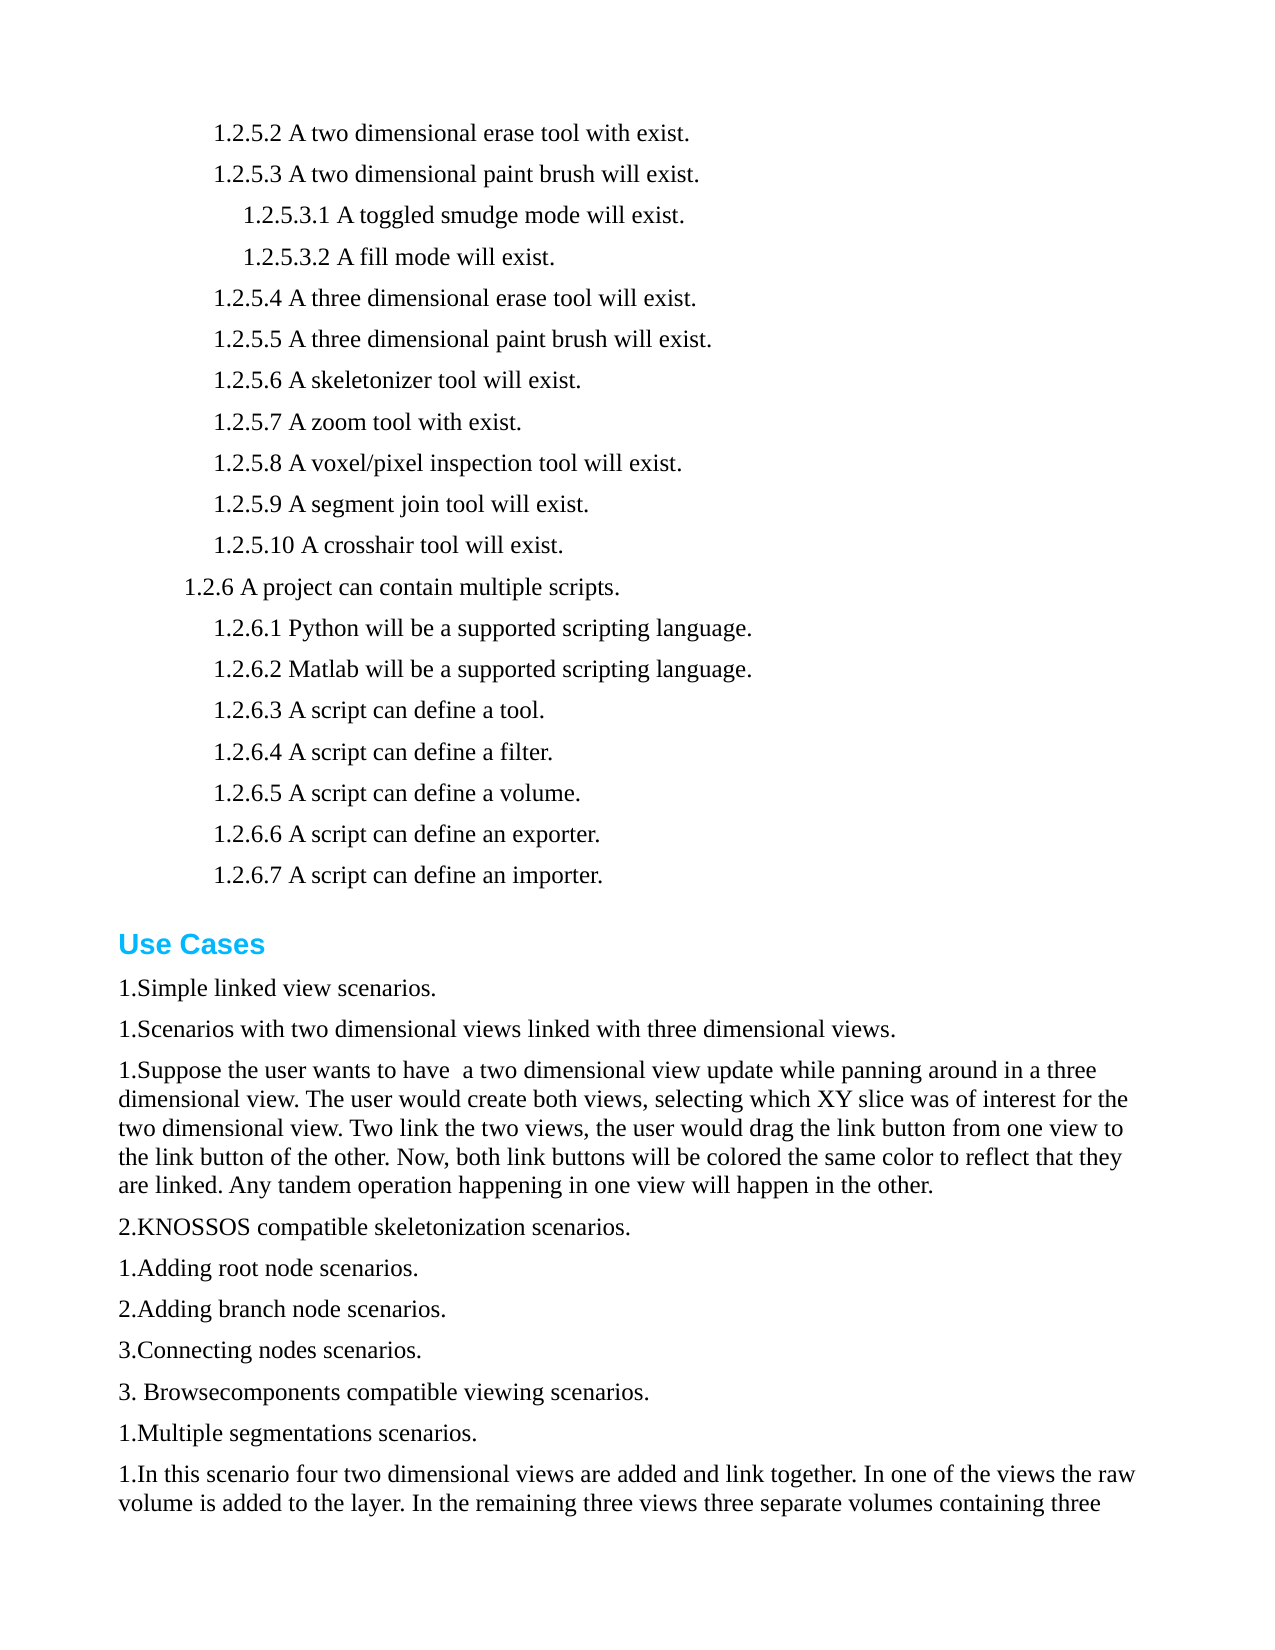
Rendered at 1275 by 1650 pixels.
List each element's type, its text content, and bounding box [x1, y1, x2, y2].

list A segment join tool will exist. [207, 489, 1157, 518]
list In this scenario four two dimensional views are added and link together. In one of the views the raw volume is added to the layer. In the remaining three views three separate volumes containing three [118, 1459, 1157, 1517]
list A script can define a volume. [207, 778, 1157, 807]
list A two dimensional erase tool with exist. [207, 118, 1157, 147]
list Matlab will be a supported scripting language. [207, 654, 1157, 683]
list A three dimensional paint brush will exist. [207, 324, 1157, 353]
list A script can define a filter. [207, 737, 1157, 766]
list A skeletonizer tool will exist. [207, 366, 1157, 394]
list A script can define an exporter. [207, 819, 1157, 848]
list A script can define a tool. [207, 696, 1157, 724]
list A script can define an importer. [207, 861, 1157, 889]
list Multiple segmentations scenarios. [118, 1418, 1157, 1447]
list A toggled smudge mode will exist. [236, 201, 1157, 229]
list A two dimensional paint brush will exist. [207, 159, 1157, 188]
list KNOSSOS compatible skeletonization scenarios. [118, 1212, 1157, 1240]
list Simple linked view scenarios. [118, 973, 1157, 1002]
list Suppose the user wants to have a two dimensional view update while panning around in a three dimensional view. The user would create both views, selecting which XY slice was of interest for the two dimensional view. Two link the two views, the user would drag the link button from one view to the link button of the other. Now, both link buttons will be colored the same color to reflect that they are linked. Any tandem operation happening in one view will happen in the other. [118, 1055, 1157, 1199]
list Browsecomponents compatible viewing scenarios. [118, 1377, 1157, 1405]
list A fill mode will exist. [236, 242, 1157, 271]
list Adding branch node scenarios. [118, 1294, 1157, 1323]
subtitle Use Cases [118, 927, 1157, 960]
list Connecting nodes scenarios. [118, 1335, 1157, 1364]
list Scenarios with two dimensional views linked with three dimensional views. [118, 1014, 1157, 1043]
list A zoom tool with exist. [207, 407, 1157, 436]
list Adding root node scenarios. [118, 1253, 1157, 1282]
list A voxel/pixel inspection tool will exist. [207, 448, 1157, 477]
list Python will be a supported scripting language. [207, 613, 1157, 642]
list A three dimensional erase tool will exist. [207, 283, 1157, 312]
list A project can contain multiple scripts. [177, 572, 1157, 601]
list A crosshair tool will exist. [207, 531, 1157, 559]
